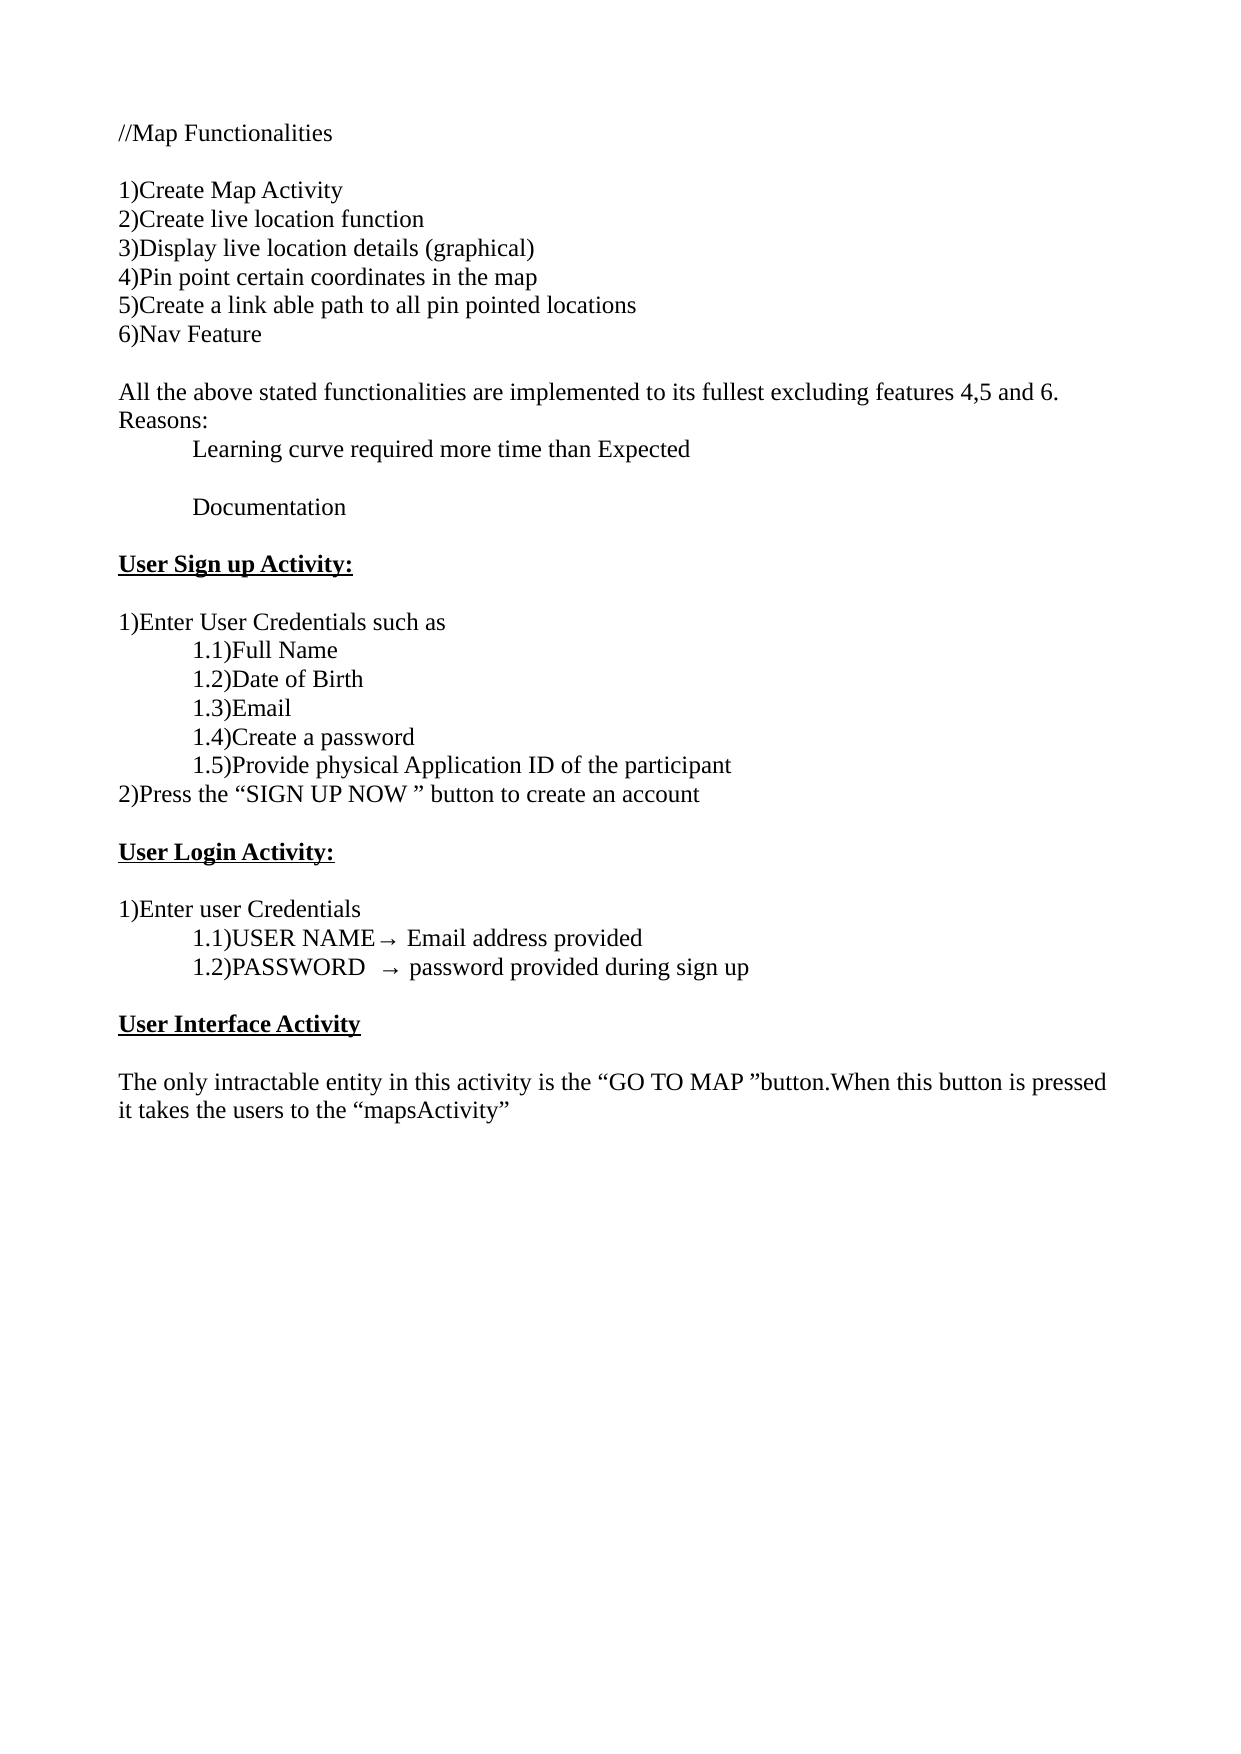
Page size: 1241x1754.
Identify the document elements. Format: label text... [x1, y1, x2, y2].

text User Sign up Activity: [118, 549, 1122, 578]
text User Login Activity: [118, 837, 1122, 866]
text 1.5)Provide physical Application ID of the participant [118, 751, 1122, 779]
text 1)Enter user Credentials [118, 894, 1122, 923]
text The only intractable entity in this activity is the “GO TO MAP ”button.When this button is pressed it takes the users to the “mapsActivity” [118, 1067, 1122, 1124]
text Learning curve required more time than Expected [118, 434, 1122, 463]
text 1.1)USER NAME→ Email address provided [118, 923, 1122, 952]
text 1.4)Create a password [118, 722, 1122, 751]
text 1.2)Date of Birth [118, 664, 1122, 693]
text 1.3)Email [118, 693, 1122, 722]
text 3)Display live location details (graphical) [118, 233, 1122, 262]
text 2)Press the “SIGN UP NOW ” button to create an account [118, 779, 1122, 808]
text Reasons: [118, 406, 1122, 434]
text All the above stated functionalities are implemented to its fullest excluding features 4,5 and 6. [118, 377, 1122, 406]
text 6)Nav Feature [118, 319, 1122, 348]
text 2)Create live location function [118, 204, 1122, 233]
text 4)Pin point certain coordinates in the map [118, 262, 1122, 291]
text 1.1)Full Name [118, 636, 1122, 664]
text User Interface Activity [118, 1009, 1122, 1038]
text 1.2)PASSWORD → password provided during sign up [118, 952, 1122, 981]
text //Map Functionalities [118, 118, 1122, 147]
text 1)Create Map Activity [118, 176, 1122, 204]
text Documentation [118, 492, 1122, 521]
text 1)Enter User Credentials such as [118, 607, 1122, 636]
text 5)Create a link able path to all pin pointed locations [118, 291, 1122, 319]
